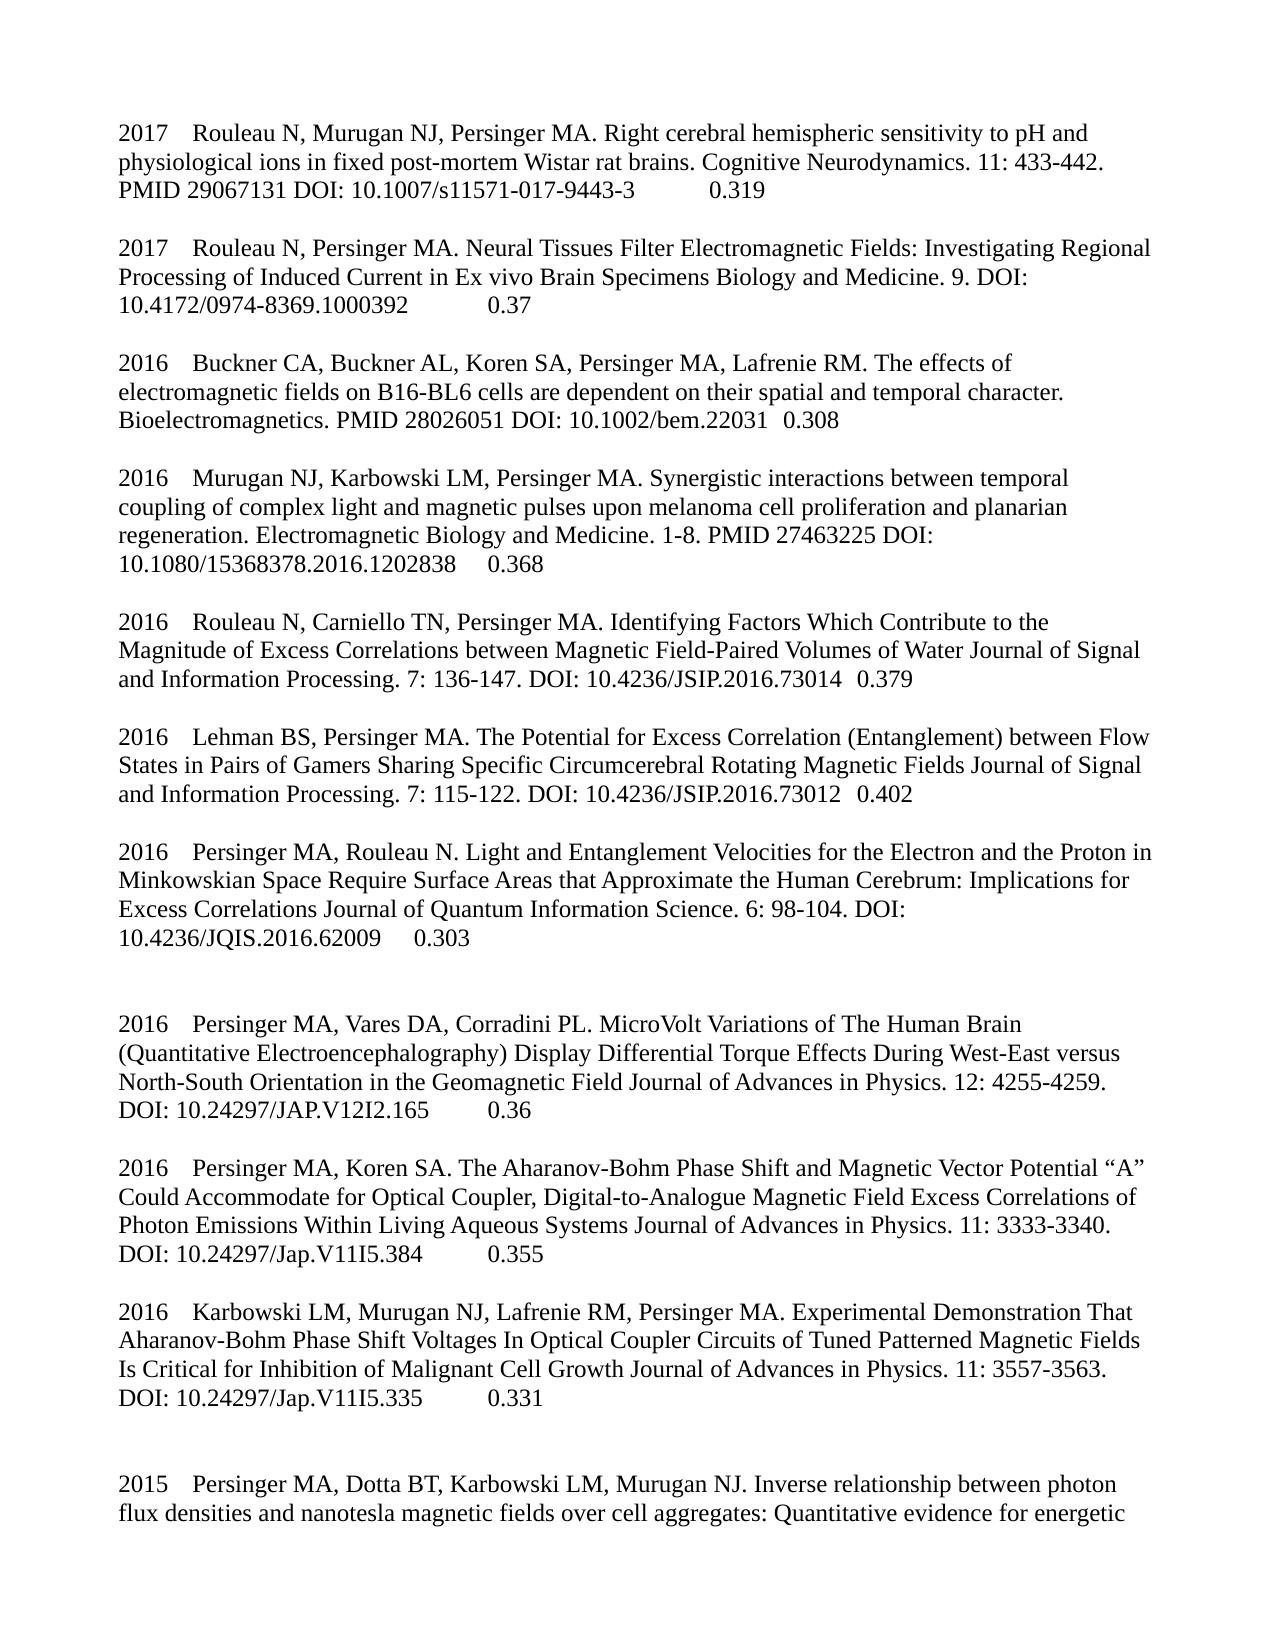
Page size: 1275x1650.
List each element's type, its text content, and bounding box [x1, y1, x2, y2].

text 2016 Lehman BS, Persinger MA. The Potential for Excess Correlation (Entanglement) between Flow States in Pairs of Gamers Sharing Specific Circumcerebral Rotating Magnetic Fields Journal of Signal and Information Processing. 7: 115-122. DOI: 10.4236/JSIP.2016.73012 0.402 [118, 722, 1157, 808]
text 2017 Rouleau N, Persinger MA. Neural Tissues Filter Electromagnetic Fields: Investigating Regional Processing of Induced Current in Ex vivo Brain Specimens Biology and Medicine. 9. DOI: 10.4172/0974-8369.1000392 0.37 [118, 233, 1157, 319]
text 2016 Persinger MA, Koren SA. The Aharanov-Bohm Phase Shift and Magnetic Vector Potential “A” Could Accommodate for Optical Coupler, Digital-to-Analogue Magnetic Field Excess Correlations of Photon Emissions Within Living Aqueous Systems Journal of Advances in Physics. 11: 3333-3340. DOI: 10.24297/Jap.V11I5.384 0.355 [118, 1153, 1157, 1268]
text 2016 Persinger MA, Rouleau N. Light and Entanglement Velocities for the Electron and the Proton in Minkowskian Space Require Surface Areas that Approximate the Human Cerebrum: Implications for Excess Correlations Journal of Quantum Information Science. 6: 98-104. DOI: 10.4236/JQIS.2016.62009 0.303 [118, 837, 1157, 952]
text 2017 Rouleau N, Murugan NJ, Persinger MA. Right cerebral hemispheric sensitivity to pH and physiological ions in fixed post-mortem Wistar rat brains. Cognitive Neurodynamics. 11: 433-442. PMID 29067131 DOI: 10.1007/s11571-017-9443-3 0.319 [118, 118, 1157, 204]
text 2016 Murugan NJ, Karbowski LM, Persinger MA. Synergistic interactions between temporal coupling of complex light and magnetic pulses upon melanoma cell proliferation and planarian regeneration. Electromagnetic Biology and Medicine. 1-8. PMID 27463225 DOI: 10.1080/15368378.2016.1202838 0.368 [118, 463, 1157, 578]
text 2016 Persinger MA, Vares DA, Corradini PL. MicroVolt Variations of The Human Brain (Quantitative Electroencephalography) Display Differential Torque Effects During West-East versus North-South Orientation in the Geomagnetic Field Journal of Advances in Physics. 12: 4255-4259. DOI: 10.24297/JAP.V12I2.165 0.36 [118, 1009, 1157, 1124]
text 2015 Persinger MA, Dotta BT, Karbowski LM, Murugan NJ. Inverse relationship between photon flux densities and nanotesla magnetic fields over cell aggregates: Quantitative evidence for energetic [118, 1469, 1157, 1527]
text 2016 Karbowski LM, Murugan NJ, Lafrenie RM, Persinger MA. Experimental Demonstration That Aharanov-Bohm Phase Shift Voltages In Optical Coupler Circuits of Tuned Patterned Magnetic Fields Is Critical for Inhibition of Malignant Cell Growth Journal of Advances in Physics. 11: 3557-3563. DOI: 10.24297/Jap.V11I5.335 0.331 [118, 1297, 1157, 1412]
text 2016 Rouleau N, Carniello TN, Persinger MA. Identifying Factors Which Contribute to the Magnitude of Excess Correlations between Magnetic Field-Paired Volumes of Water Journal of Signal and Information Processing. 7: 136-147. DOI: 10.4236/JSIP.2016.73014 0.379 [118, 607, 1157, 693]
text 2016 Buckner CA, Buckner AL, Koren SA, Persinger MA, Lafrenie RM. The effects of electromagnetic fields on B16-BL6 cells are dependent on their spatial and temporal character. Bioelectromagnetics. PMID 28026051 DOI: 10.1002/bem.22031 0.308 [118, 348, 1157, 434]
